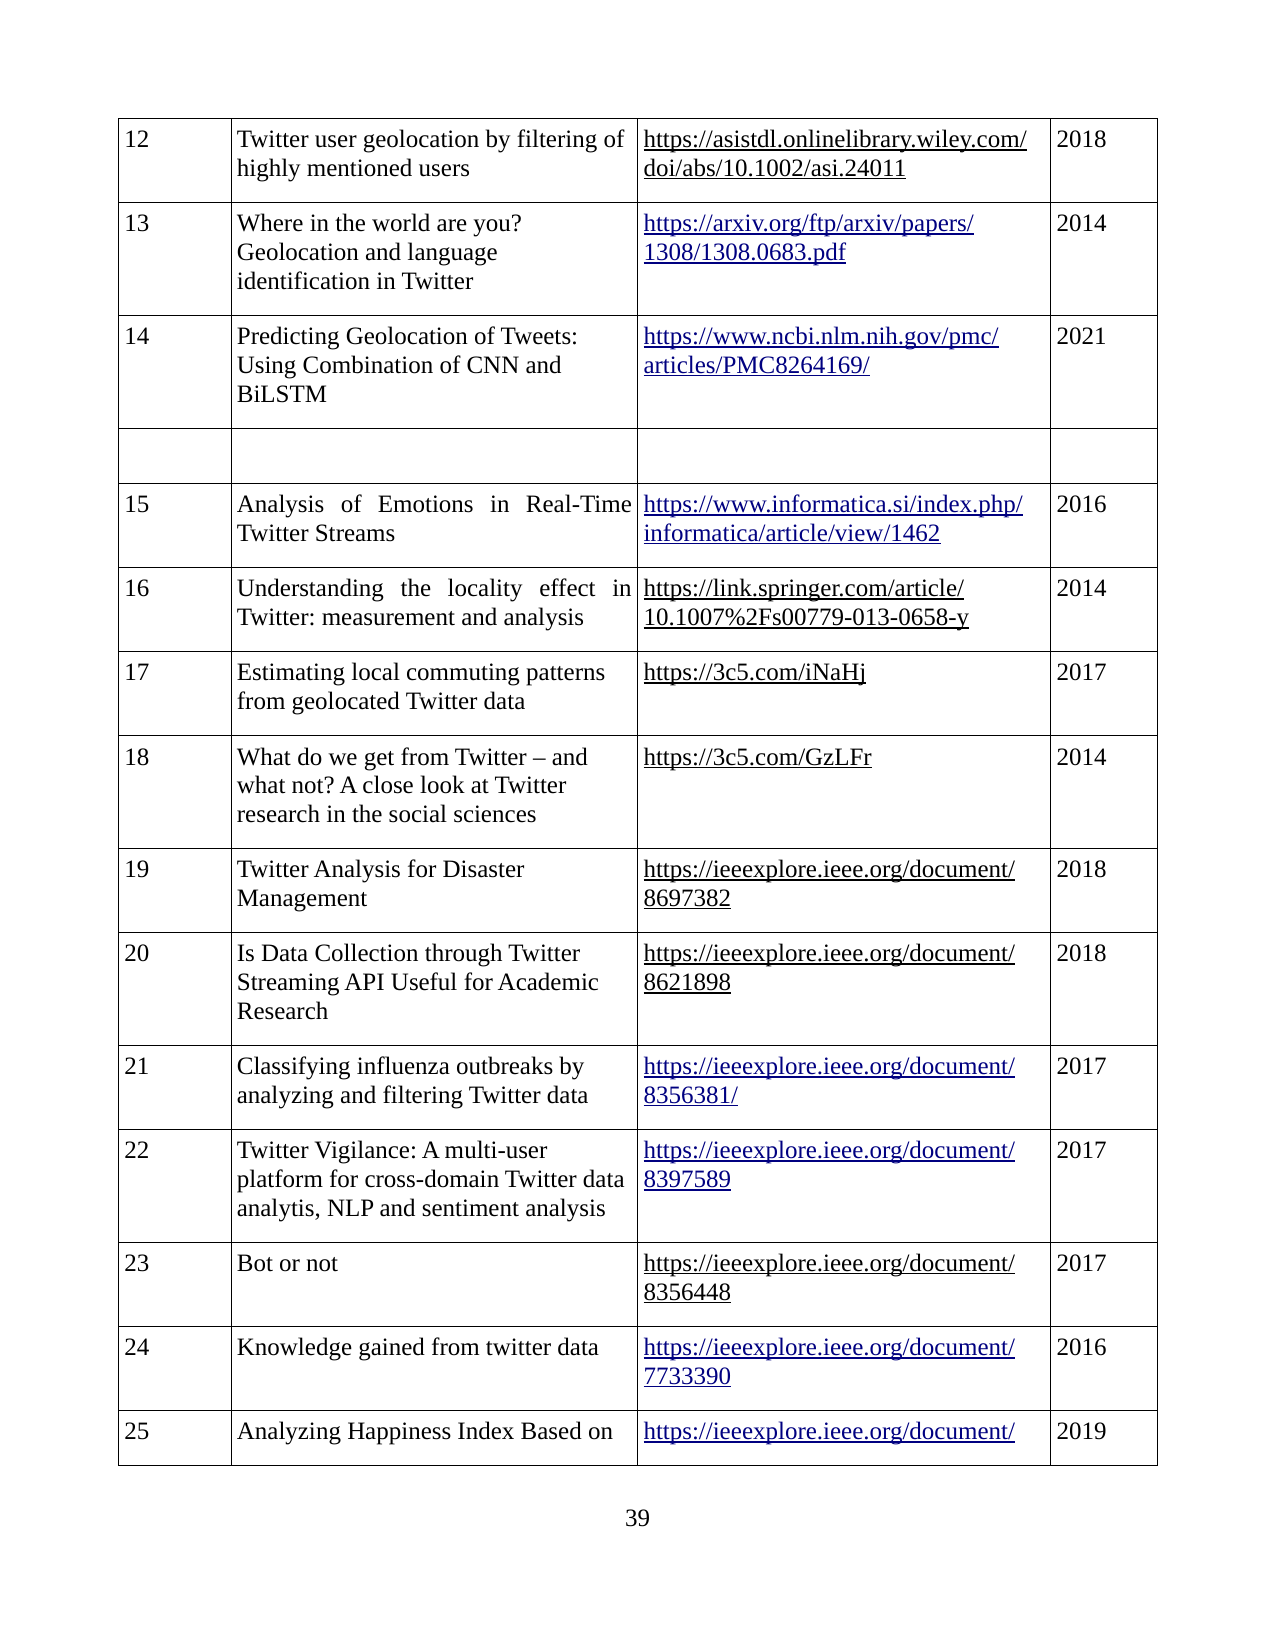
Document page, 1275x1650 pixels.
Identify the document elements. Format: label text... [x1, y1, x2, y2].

table_cell 15 [119, 484, 231, 567]
table_cell https://www.informatica.si/index.php/informatica/article/view/1462 [638, 484, 1050, 567]
table_cell 2014 [1051, 203, 1157, 315]
table_cell 2019 [1051, 1411, 1157, 1465]
table_cell Bot or not [232, 1243, 637, 1326]
table_cell Knowledge gained from twitter data [232, 1327, 637, 1410]
table_cell https://link.springer.com/article/10.1007%2Fs00779-013-0658-y [638, 568, 1050, 651]
table_cell https://ieeexplore.ieee.org/document/8356381/ [638, 1046, 1050, 1129]
table_cell Analyzing Happiness Index Based on [232, 1411, 637, 1465]
table_cell 13 [119, 203, 231, 315]
table_cell Understanding the locality effect in Twitter: measurement and analysis [232, 568, 637, 651]
table_cell [119, 429, 231, 483]
table_cell https://ieeexplore.ieee.org/document/7733390 [638, 1327, 1050, 1410]
table_cell 20 [119, 933, 231, 1045]
table_cell Is Data Collection through Twitter Streaming API Useful for Academic Research [232, 933, 637, 1045]
table_cell 24 [119, 1327, 231, 1410]
table_cell 2017 [1051, 1130, 1157, 1242]
table_cell https://ieeexplore.ieee.org/document/8356448 [638, 1243, 1050, 1326]
table_cell 2018 [1051, 119, 1157, 202]
table_cell 21 [119, 1046, 231, 1129]
table_cell 23 [119, 1243, 231, 1326]
table_cell Predicting Geolocation of Tweets: Using Combination of CNN and BiLSTM [232, 316, 637, 428]
table_cell 18 [119, 736, 231, 848]
table_cell https://arxiv.org/ftp/arxiv/papers/1308/1308.0683.pdf [638, 203, 1050, 315]
table_cell [638, 429, 1050, 483]
table_cell 2017 [1051, 1046, 1157, 1129]
table_cell 14 [119, 316, 231, 428]
table_cell [232, 429, 637, 483]
table_cell 22 [119, 1130, 231, 1242]
table_cell https://ieeexplore.ieee.org/document/ [638, 1411, 1050, 1465]
table_cell 2018 [1051, 933, 1157, 1045]
table_cell 2016 [1051, 1327, 1157, 1410]
table_cell https://3c5.com/iNaHj [638, 652, 1050, 735]
table_cell Analysis of Emotions in Real-Time Twitter Streams [232, 484, 637, 567]
table_cell 2014 [1051, 736, 1157, 848]
table_cell https://ieeexplore.ieee.org/document/8697382 [638, 849, 1050, 932]
table_cell 2016 [1051, 484, 1157, 567]
table_cell https://www.ncbi.nlm.nih.gov/pmc/articles/PMC8264169/ [638, 316, 1050, 428]
table_cell Twitter user geolocation by filtering of highly mentioned users [232, 119, 637, 202]
table_cell 2021 [1051, 316, 1157, 428]
table_cell Classifying influenza outbreaks by analyzing and filtering Twitter data [232, 1046, 637, 1129]
table_cell https://ieeexplore.ieee.org/document/8397589 [638, 1130, 1050, 1242]
table_cell Twitter Vigilance: A multi-user platform for cross-domain Twitter data analytis, NLP and sentiment analysis [232, 1130, 637, 1242]
table_cell Estimating local commuting patterns from geolocated Twitter data [232, 652, 637, 735]
table_cell 2018 [1051, 849, 1157, 932]
table_cell Twitter Analysis for Disaster Management [232, 849, 637, 932]
table_cell 25 [119, 1411, 231, 1465]
table_cell 2014 [1051, 568, 1157, 651]
table_cell https://ieeexplore.ieee.org/document/8621898 [638, 933, 1050, 1045]
table_cell [1051, 429, 1157, 483]
table_cell 12 [119, 119, 231, 202]
table_cell https://3c5.com/GzLFr [638, 736, 1050, 848]
table_cell 19 [119, 849, 231, 932]
table_cell Where in the world are you? Geolocation and language identification in Twitter [232, 203, 637, 315]
table_cell 2017 [1051, 1243, 1157, 1326]
table_cell What do we get from Twitter – and what not? A close look at Twitter research in the social sciences [232, 736, 637, 848]
table_cell 2017 [1051, 652, 1157, 735]
table_cell 17 [119, 652, 231, 735]
table_cell https://asistdl.onlinelibrary.wiley.com/doi/abs/10.1002/asi.24011 [638, 119, 1050, 202]
table_cell 16 [119, 568, 231, 651]
